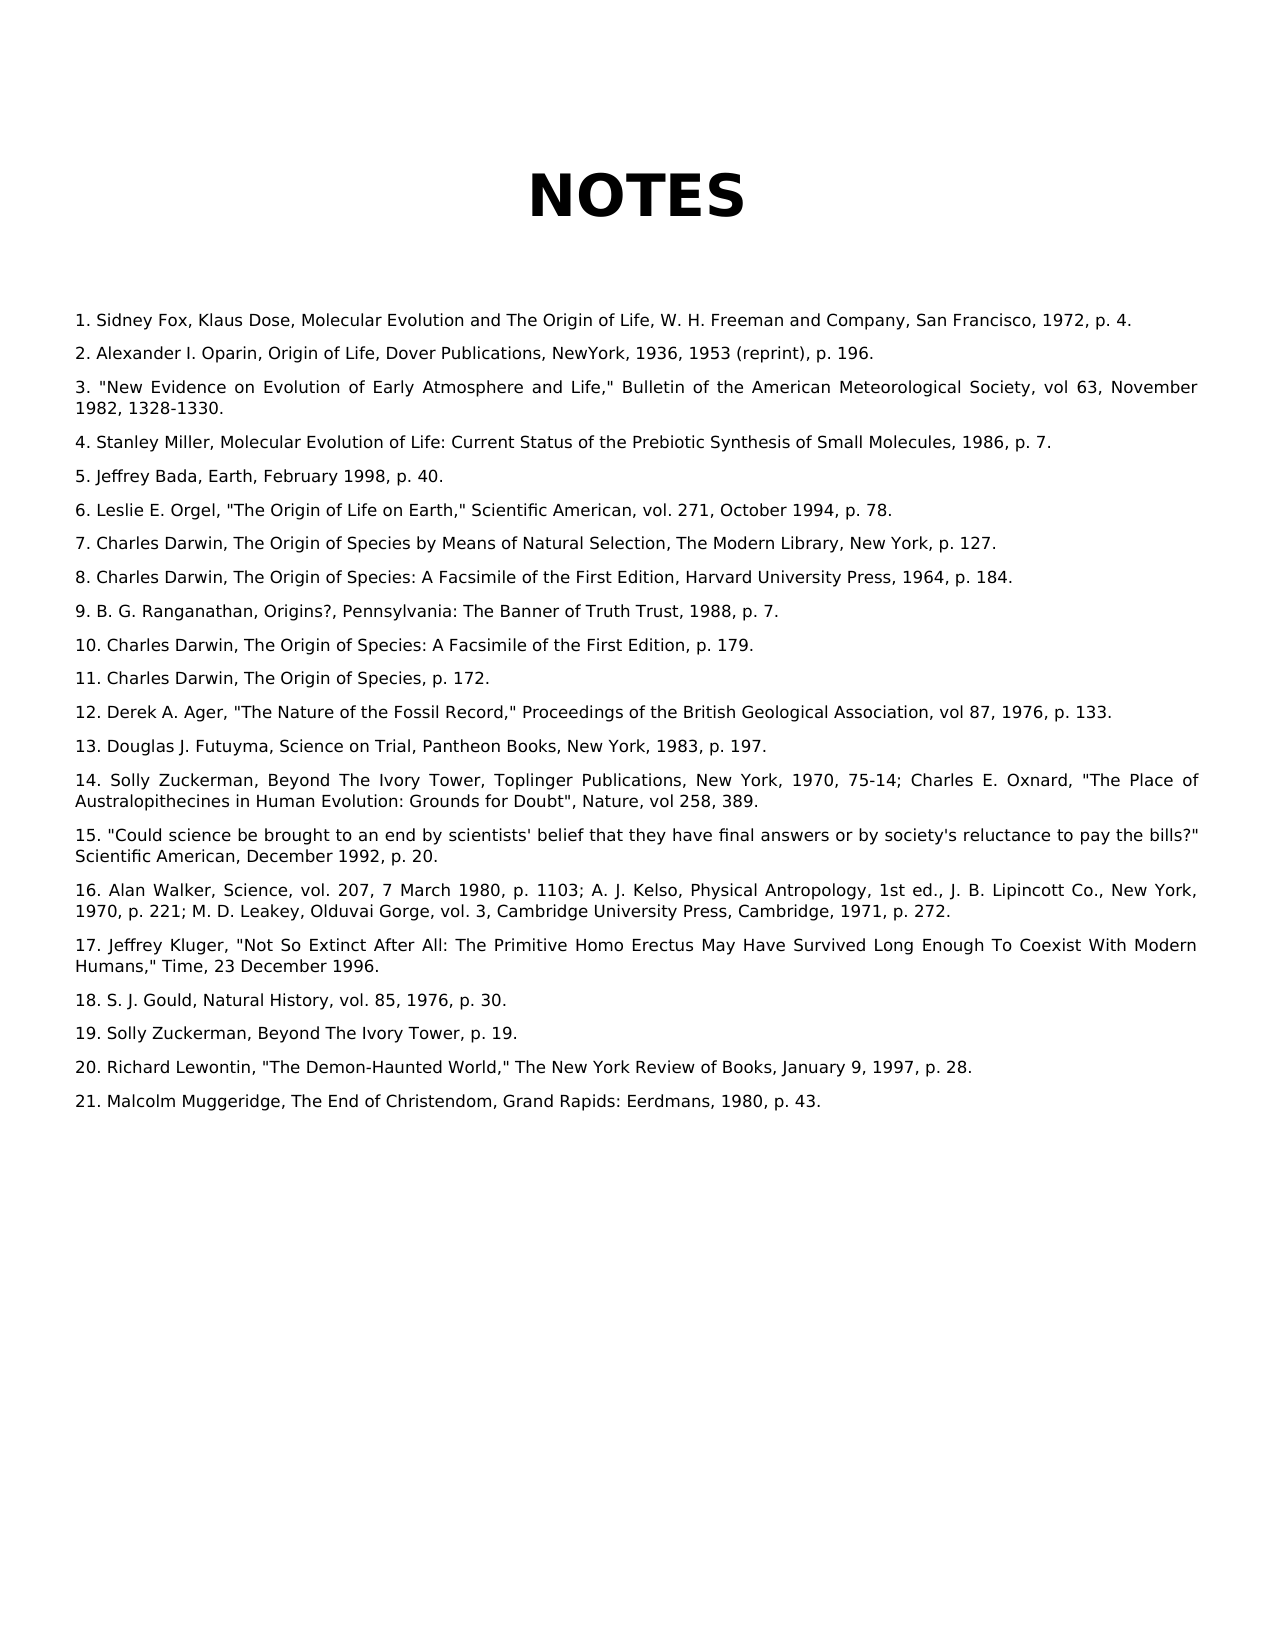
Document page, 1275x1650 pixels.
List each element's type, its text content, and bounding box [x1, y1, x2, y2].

text 8. Charles Darwin, The Origin of Species: A Facsimile of the First Edition, Harvard University Press, 1964, p. 184. [75, 568, 1200, 587]
text 21. Malcolm Muggeridge, The End of Christendom, Grand Rapids: Eerdmans, 1980, p. 43. [75, 1092, 1200, 1111]
text 5. Jeffrey Bada, Earth, February 1998, p. 40. [75, 467, 1200, 486]
text 3. "New Evidence on Evolution of Early Atmosphere and Life," Bulletin of the American Meteorological Society, vol 63, November 1982, 1328-1330. [75, 378, 1200, 418]
text 13. Douglas J. Futuyma, Science on Trial, Pantheon Books, New York, 1983, p. 197. [75, 737, 1200, 756]
subtitle NOTES [75, 162, 1200, 230]
text 20. Richard Lewontin, "The Demon-Haunted World," The New York Review of Books, January 9, 1997, p. 28. [75, 1058, 1200, 1077]
text 6. Leslie E. Orgel, "The Origin of Life on Earth," Scientific American, vol. 271, October 1994, p. 78. [75, 500, 1200, 520]
text 9. B. G. Ranganathan, Origins?, Pennsylvania: The Banner of Truth Trust, 1988, p. 7. [75, 602, 1200, 621]
text 10. Charles Darwin, The Origin of Species: A Facsimile of the First Edition, p. 179. [75, 635, 1200, 655]
text 15. "Could science be brought to an end by scientists' belief that they have final answers or by society's reluctance to pay the bills?" Scientific American, December 1992, p. 20. [75, 825, 1200, 866]
text 2. Alexander I. Oparin, Origin of Life, Dover Publications, NewYork, 1936, 1953 (reprint), p. 196. [75, 344, 1200, 363]
text 11. Charles Darwin, The Origin of Species, p. 172. [75, 669, 1200, 688]
text 16. Alan Walker, Science, vol. 207, 7 March 1980, p. 1103; A. J. Kelso, Physical Antropology, 1st ed., J. B. Lipincott Co., New York, 1970, p. 221; M. D. Leakey, Olduvai Gorge, vol. 3, Cambridge University Press, Cambridge, 1971, p. 272. [75, 880, 1200, 921]
text 18. S. J. Gould, Natural History, vol. 85, 1976, p. 30. [75, 990, 1200, 1010]
text 19. Solly Zuckerman, Beyond The Ivory Tower, p. 19. [75, 1024, 1200, 1043]
text 12. Derek A. Ager, "The Nature of the Fossil Record," Proceedings of the British Geological Association, vol 87, 1976, p. 133. [75, 703, 1200, 722]
text 14. Solly Zuckerman, Beyond The Ivory Tower, Toplinger Publications, New York, 1970, 75-14; Charles E. Oxnard, "The Place of Australopithecines in Human Evolution: Grounds for Doubt", Nature, vol 258, 389. [75, 770, 1200, 811]
text 17. Jeffrey Kluger, "Not So Extinct After All: The Primitive Homo Erectus May Have Survived Long Enough To Coexist With Modern Humans," Time, 23 December 1996. [75, 935, 1200, 976]
text 1. Sidney Fox, Klaus Dose, Molecular Evolution and The Origin of Life, W. H. Freeman and Company, San Francisco, 1972, p. 4. [75, 310, 1200, 330]
text 7. Charles Darwin, The Origin of Species by Means of Natural Selection, The Modern Library, New York, p. 127. [75, 534, 1200, 553]
text 4. Stanley Miller, Molecular Evolution of Life: Current Status of the Prebiotic Synthesis of Small Molecules, 1986, p. 7. [75, 433, 1200, 452]
